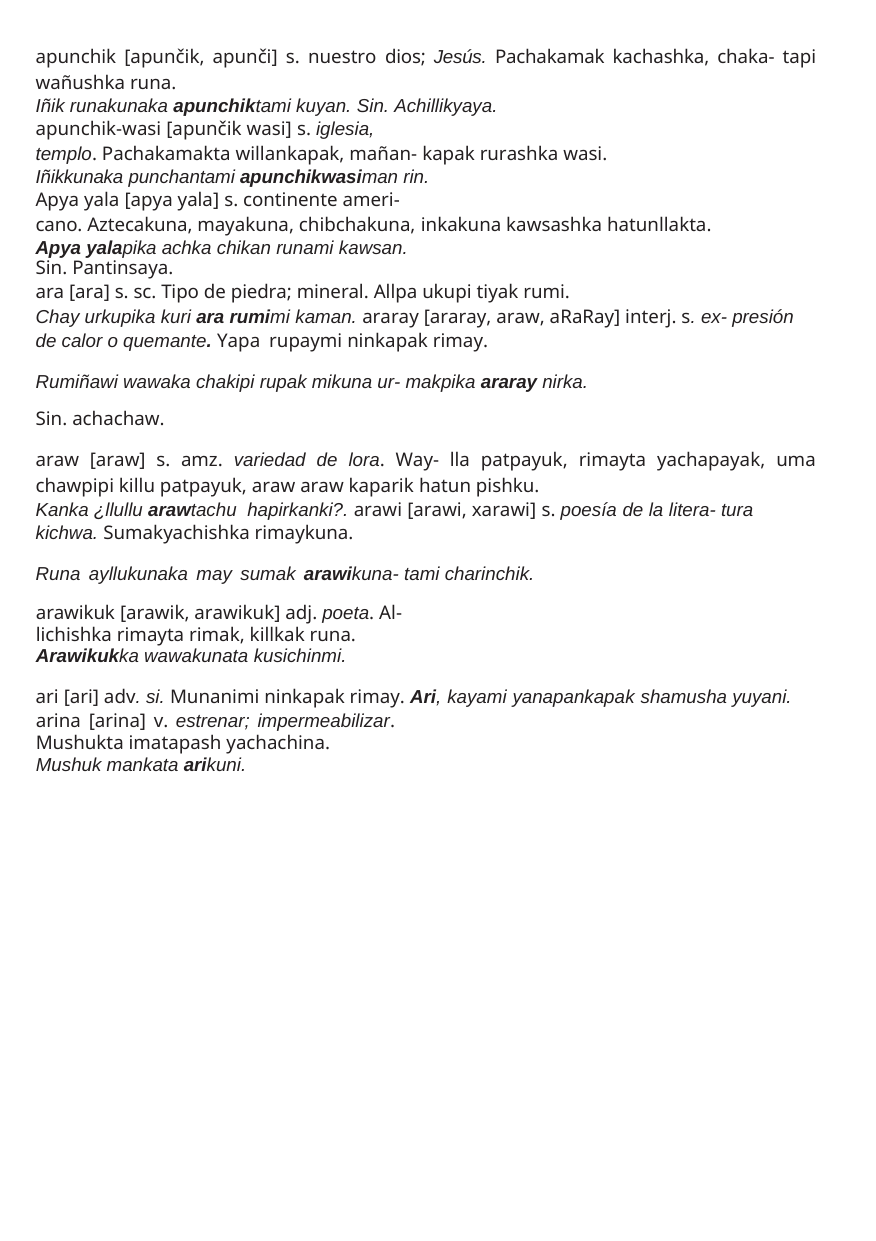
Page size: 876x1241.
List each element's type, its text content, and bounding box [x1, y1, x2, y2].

text apunchik [apunčik, apunči] s. nuestro dios; Jesús. Pachakamak kachashka, chaka- tapi wañushka runa. [35, 44, 816, 95]
text Sin. Pantinsaya. [35, 258, 856, 279]
text ara [ara] s. sc. Tipo de piedra; mineral. Allpa ukupi tiyak rumi. [35, 279, 816, 303]
text Iñik runakunaka apunchiktami kuyan. Sin. Achillikyaya. [35, 95, 767, 116]
text arawikuk [arawik, arawikuk] adj. poeta. Al- [36, 601, 856, 624]
text apunchik-wasi [apunčik wasi] s. iglesia, [35, 117, 856, 140]
text Mushukta imatapash yachachina. [36, 732, 856, 753]
text Sin. achachaw. [35, 409, 856, 430]
text Apya yala [apya yala] s. continente ameri- [35, 188, 856, 211]
text Rumiñawi wawaka chakipi rupak mikuna ur- makpika araray nirka. [35, 371, 818, 392]
text templo. Pachakamakta willankapak, mañan- kapak rurashka wasi. [35, 140, 816, 165]
text lichishka rimayta rimak, killkak runa. [36, 624, 856, 645]
text cano. Aztecakuna, mayakuna, chibchakuna, inkakuna kawsashka hatunllakta. [35, 211, 816, 236]
text Kanka ¿llullu arawtachu hapirkanki?. arawi [arawi, xarawi] s. poesía de la litera- tura kichwa. Sumakyachishka rimaykuna. [35, 498, 817, 544]
text Arawikukka wawakunata kusichinmi. [36, 646, 856, 667]
text Chay urkupika kuri ara rumimi kaman. araray [araray, araw, aRaRay] interj. s. ex- presión de calor o quemante. Yapa rupaymi ninkapak rimay. [35, 304, 818, 353]
text Mushuk mankata arikuni. [36, 753, 856, 775]
text Apya yalapika achka chikan runami kawsan. [35, 237, 856, 258]
text Iñikkunaka punchantami apunchikwasiman rin. [35, 166, 818, 187]
text arina [arina] v. estrenar; impermeabilizar. [36, 709, 856, 732]
text Runa ayllukunaka may sumak arawikuna- tami charinchik. [35, 562, 817, 584]
text araw [araw] s. amz. variedad de lora. Way- lla patpayuk, rimayta yachapayak, uma chawpipi killu patpayuk, araw araw kaparik hatun pishku. [35, 446, 816, 497]
text ari [ari] adv. si. Munanimi ninkapak rimay. Ari, kayami yanapankapak shamusha yuyani. [35, 683, 818, 709]
